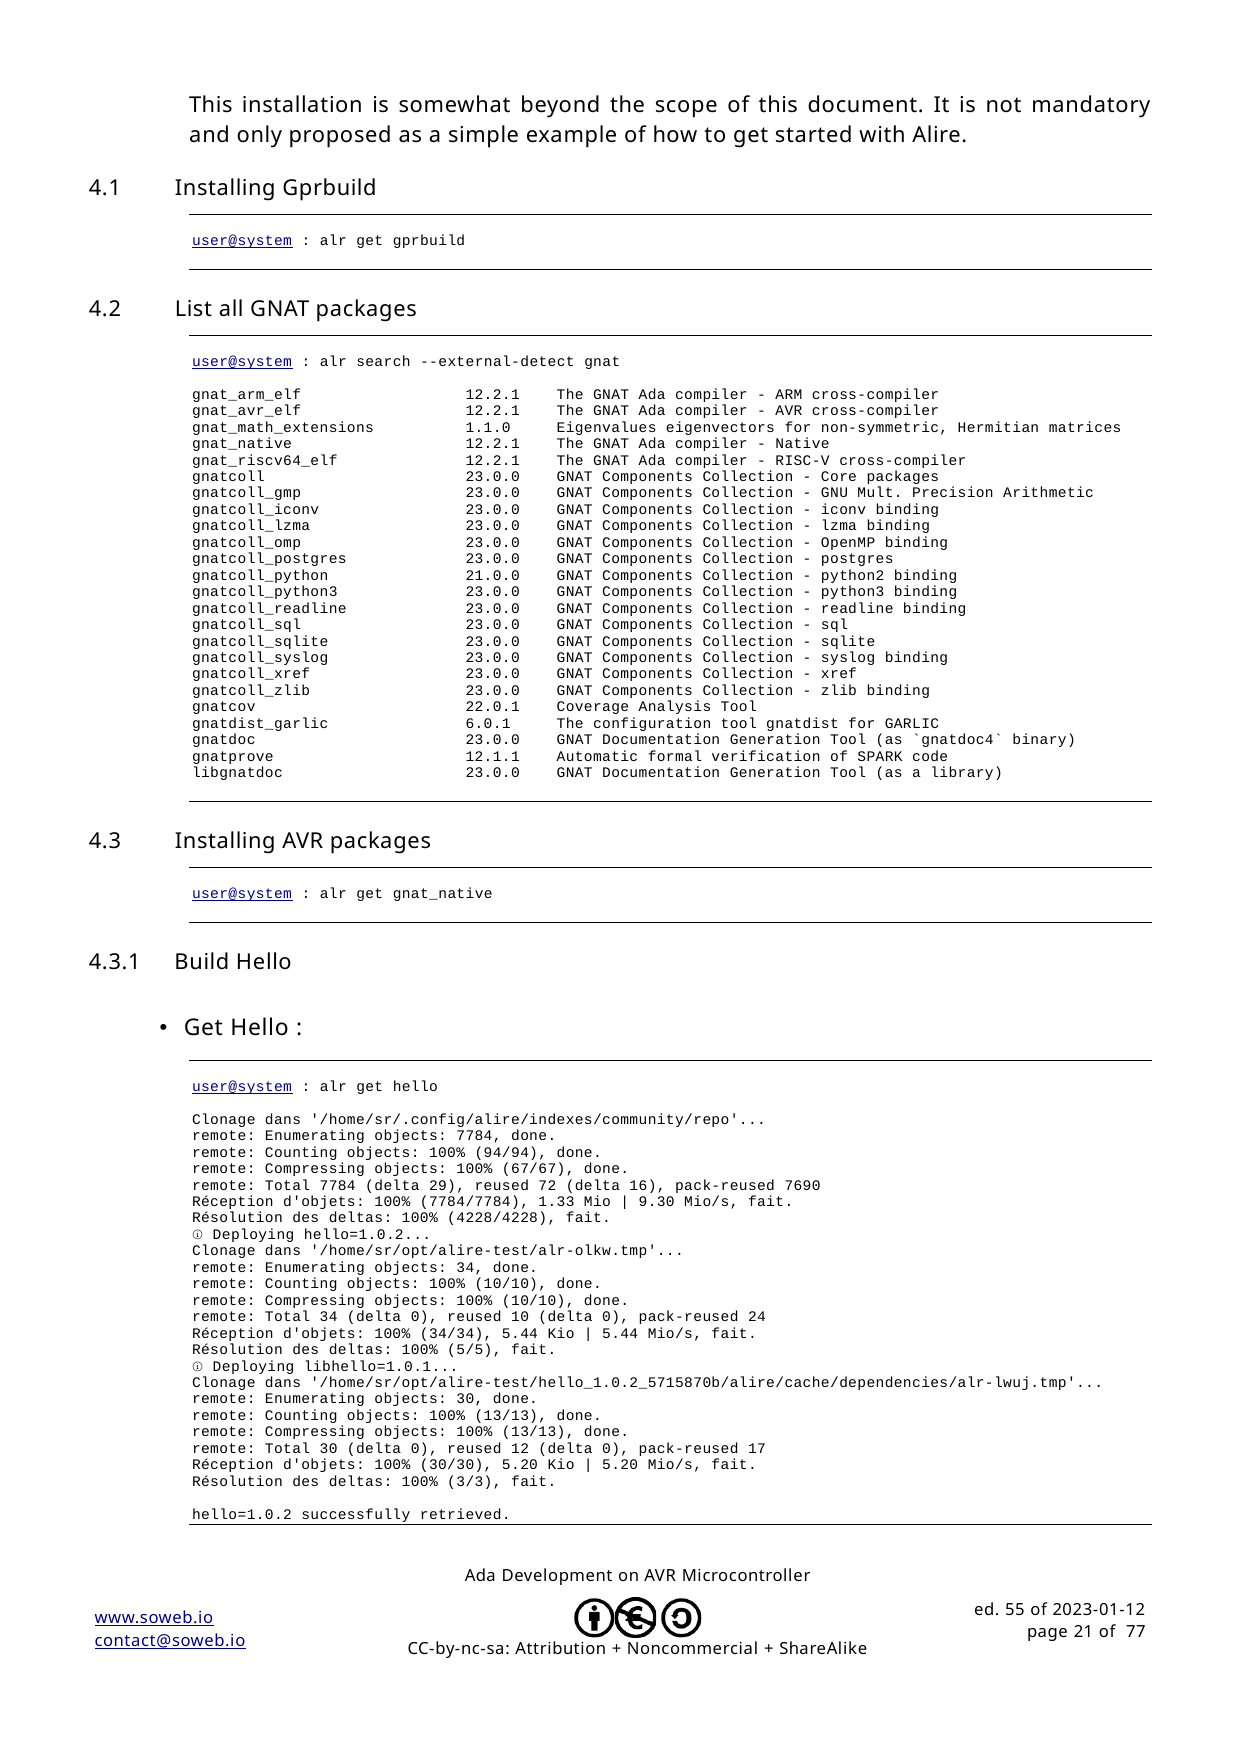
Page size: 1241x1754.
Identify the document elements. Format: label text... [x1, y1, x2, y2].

subtitle Installing AVR packages [88, 825, 1152, 855]
list gnatprove 12.1.1 Automatic formal verification of SPARK code [189, 746, 1152, 763]
list remote: Total 34 (delta 0), reused 10 (delta 0), pack-reused 24 [189, 1307, 1152, 1323]
picture [573, 1597, 657, 1638]
list remote: Enumerating objects: 34, done. [189, 1257, 1152, 1274]
list remote: Enumerating objects: 30, done. [189, 1389, 1152, 1405]
list Réception d'objets: 100% (30/30), 5.20 Kio | 5.20 Mio/s, fait. [189, 1455, 1152, 1471]
list gnatdoc 23.0.0 GNAT Documentation Generation Tool (as `gnatdoc4` binary) [189, 730, 1152, 746]
list ⓘ Deploying libhello=1.0.1... [189, 1356, 1152, 1372]
list remote: Counting objects: 100% (10/10), done. [189, 1274, 1152, 1290]
list gnatcoll_python3 23.0.0 GNAT Components Collection - python3 binding [189, 582, 1152, 598]
list Résolution des deltas: 100% (5/5), fait. [189, 1339, 1152, 1356]
subtitle Installing Gprbuild [88, 172, 1152, 202]
list user@system : alr get hello Clonage dans '/home/sr/.config/alire/indexes/community/repo'... [189, 1061, 1152, 1126]
list gnatcoll_sql 23.0.0 GNAT Components Collection - sql [189, 614, 1152, 631]
list remote: Compressing objects: 100% (67/67), done. [189, 1158, 1152, 1175]
list gnatcoll_iconv 23.0.0 GNAT Components Collection - iconv binding [189, 499, 1152, 516]
picture [660, 1597, 702, 1638]
list remote: Enumerating objects: 7784, done. [189, 1126, 1152, 1142]
list gnatcoll_postgres 23.0.0 GNAT Components Collection - postgres [189, 549, 1152, 565]
list remote: Total 7784 (delta 29), reused 72 (delta 16), pack-reused 7690 [189, 1175, 1152, 1191]
list gnatcoll_omp 23.0.0 GNAT Components Collection - OpenMP binding [189, 532, 1152, 549]
list gnat_avr_elf 12.2.1 The GNAT Ada compiler - AVR cross-compiler [189, 401, 1152, 417]
list gnatcoll_readline 23.0.0 GNAT Components Collection - readline binding [189, 598, 1152, 614]
list gnatcoll_sqlite 23.0.0 GNAT Components Collection - sqlite [189, 631, 1152, 647]
list remote: Compressing objects: 100% (13/13), done. [189, 1422, 1152, 1438]
list remote: Counting objects: 100% (94/94), done. [189, 1142, 1152, 1158]
list Clonage dans '/home/sr/opt/alire-test/alr-olkw.tmp'... [189, 1241, 1152, 1257]
list gnatdist_garlic 6.0.1 The configuration tool gnatdist for GARLIC [189, 713, 1152, 730]
list libgnatdoc 23.0.0 GNAT Documentation Generation Tool (as a library) [189, 763, 1152, 801]
list user@system : alr get gprbuild [189, 215, 1152, 269]
list Clonage dans '/home/sr/opt/alire-test/hello_1.0.2_5715870b/alire/cache/dependencies/alr-lwuj.tmp'... [189, 1372, 1152, 1389]
list Réception d'objets: 100% (7784/7784), 1.33 Mio | 9.30 Mio/s, fait. [189, 1191, 1152, 1208]
list gnatcoll_syslog 23.0.0 GNAT Components Collection - syslog binding [189, 647, 1152, 664]
list gnatcoll_gmp 23.0.0 GNAT Components Collection - GNU Mult. Precision Arithmetic [189, 483, 1152, 499]
list gnat_native 12.2.1 The GNAT Ada compiler - Native [189, 433, 1152, 450]
list user@system : alr get gnat_native [189, 868, 1152, 922]
list remote: Counting objects: 100% (13/13), done. [189, 1405, 1152, 1422]
list gnatcoll_python 21.0.0 GNAT Components Collection - python2 binding [189, 565, 1152, 582]
list Résolution des deltas: 100% (4228/4228), fait. [189, 1208, 1152, 1224]
list gnatcov 22.0.1 Coverage Analysis Tool [189, 697, 1152, 713]
subtitle List all GNAT packages [88, 293, 1152, 323]
list gnatcoll_zlib 23.0.0 GNAT Components Collection - zlib binding [189, 680, 1152, 697]
list Réception d'objets: 100% (34/34), 5.44 Kio | 5.44 Mio/s, fait. [189, 1323, 1152, 1339]
list gnatcoll 23.0.0 GNAT Components Collection - Core packages [189, 466, 1152, 483]
list gnat_riscv64_elf 12.2.1 The GNAT Ada compiler - RISC-V cross-compiler [189, 450, 1152, 466]
list hello=1.0.2 successfully retrieved. [189, 1504, 1152, 1524]
list gnatcoll_lzma 23.0.0 GNAT Components Collection - lzma binding [189, 516, 1152, 532]
list remote: Total 30 (delta 0), reused 12 (delta 0), pack-reused 17 [189, 1438, 1152, 1455]
list gnatcoll_xref 23.0.0 GNAT Components Collection - xref [189, 664, 1152, 680]
list gnat_math_extensions 1.1.0 Eigenvalues eigenvectors for non-symmetric, Hermitian matrices [189, 417, 1152, 433]
subtitle Build Hello [88, 946, 1152, 987]
text This installation is somewhat beyond the scope of this document. It is not mandatory and only proposed as a simple example of how to get started with Alire. [189, 88, 1152, 148]
subtitle Get Hello : [159, 1011, 1152, 1042]
list ⓘ Deploying hello=1.0.2... [189, 1224, 1152, 1241]
list remote: Compressing objects: 100% (10/10), done. [189, 1290, 1152, 1307]
list user@system : alr search --external-detect gnat gnat_arm_elf 12.2.1 The GNAT Ada compiler - ARM cross-compiler [189, 336, 1152, 401]
list Résolution des deltas: 100% (3/3), fait. [189, 1471, 1152, 1491]
